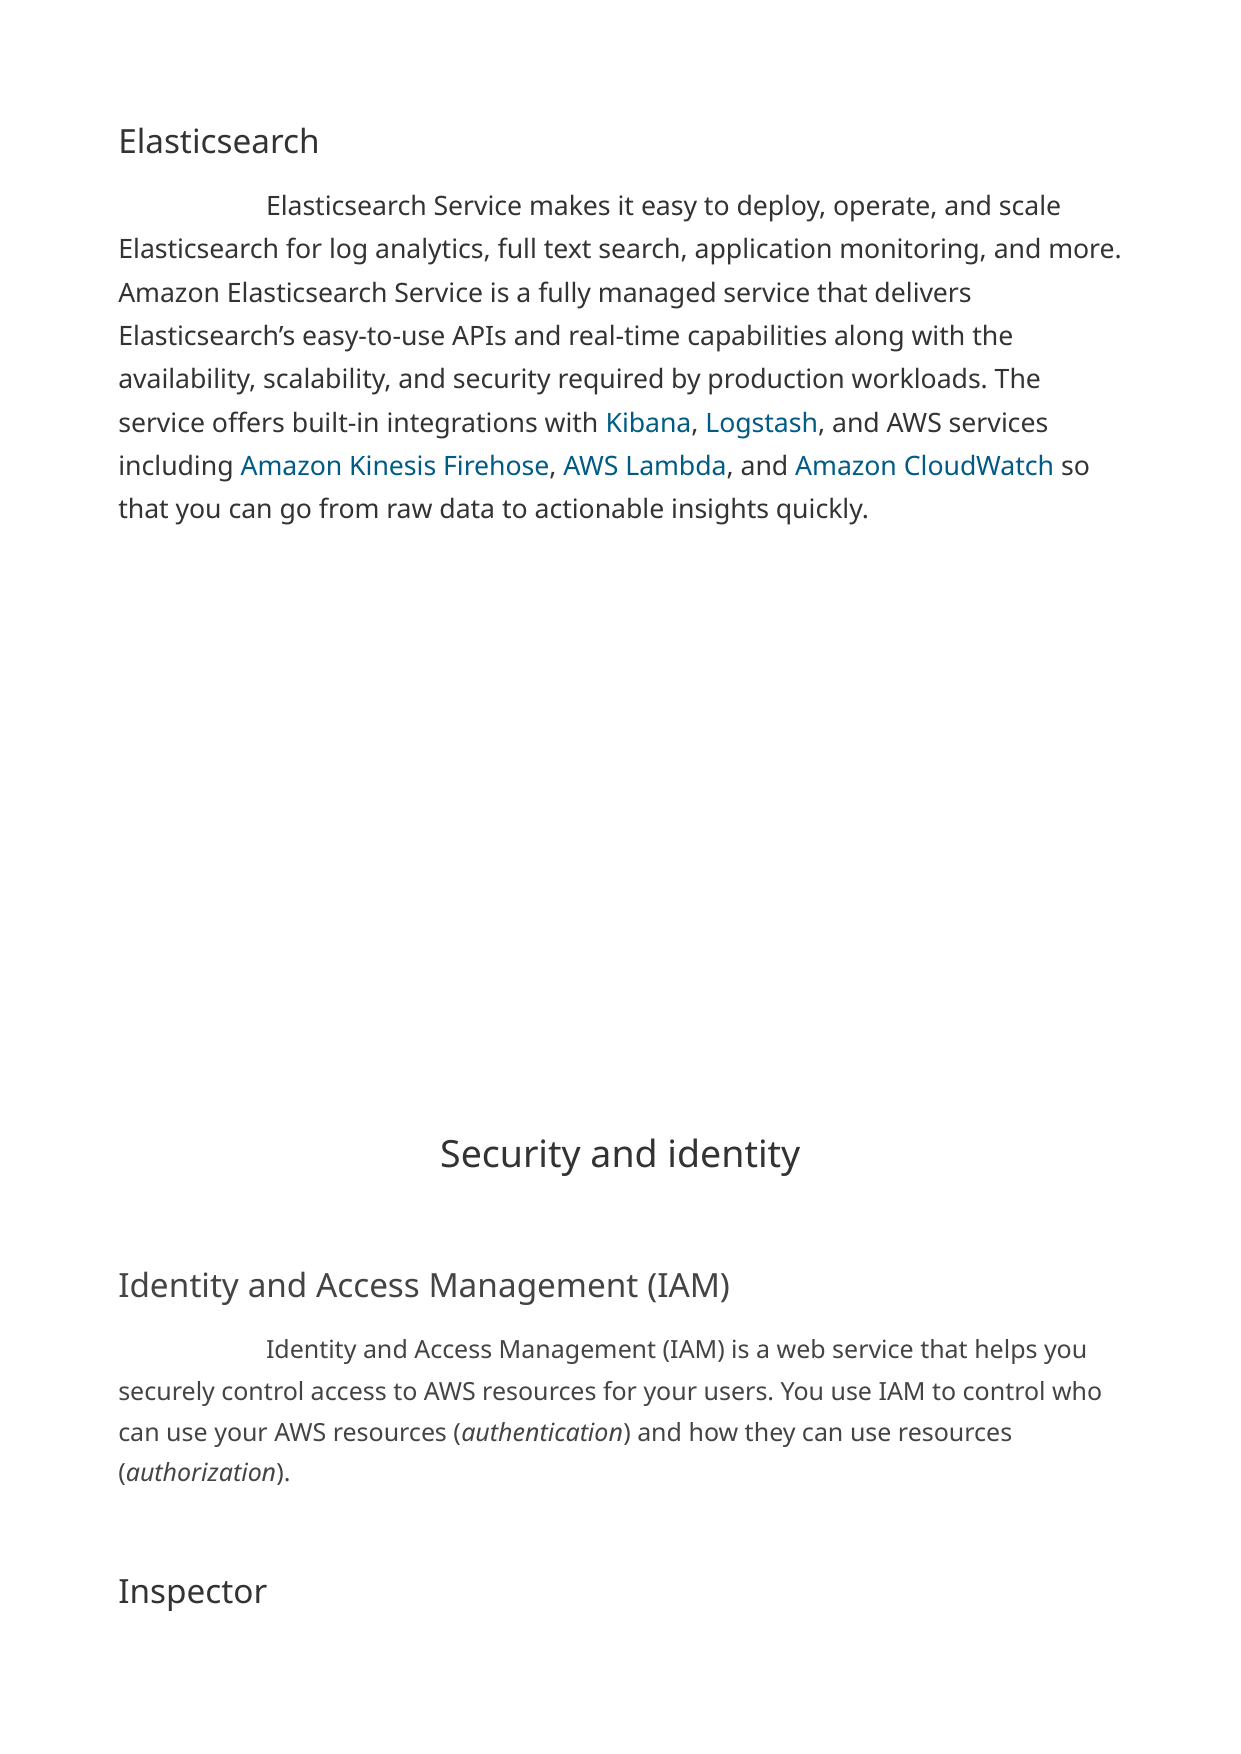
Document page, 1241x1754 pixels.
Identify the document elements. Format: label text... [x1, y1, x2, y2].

text Security and identity [118, 1128, 1122, 1179]
text Elasticsearch [118, 118, 1122, 163]
text Elasticsearch Service makes it easy to deploy, operate, and scale Elasticsearch for log analytics, full text search, application monitoring, and more. Amazon Elasticsearch Service is a fully managed service that delivers Elasticsearch’s easy-to-use APIs and real-time capabilities along with the availability, scalability, and security required by production workloads. The service offers built-in integrations with Kibana, Logstash, and AWS services including Amazon Kinesis Firehose, AWS Lambda, and Amazon CloudWatch so that you can go from raw data to actionable insights quickly. [118, 187, 1122, 527]
text Inspector [118, 1568, 1122, 1614]
text Identity and Access Management (IAM) [118, 1261, 1122, 1307]
text Identity and Access Management (IAM) is a web service that helps you securely control access to AWS resources for your users. You use IAM to control who can use your AWS resources (authentication) and how they can use resources (authorization). [118, 1330, 1122, 1489]
